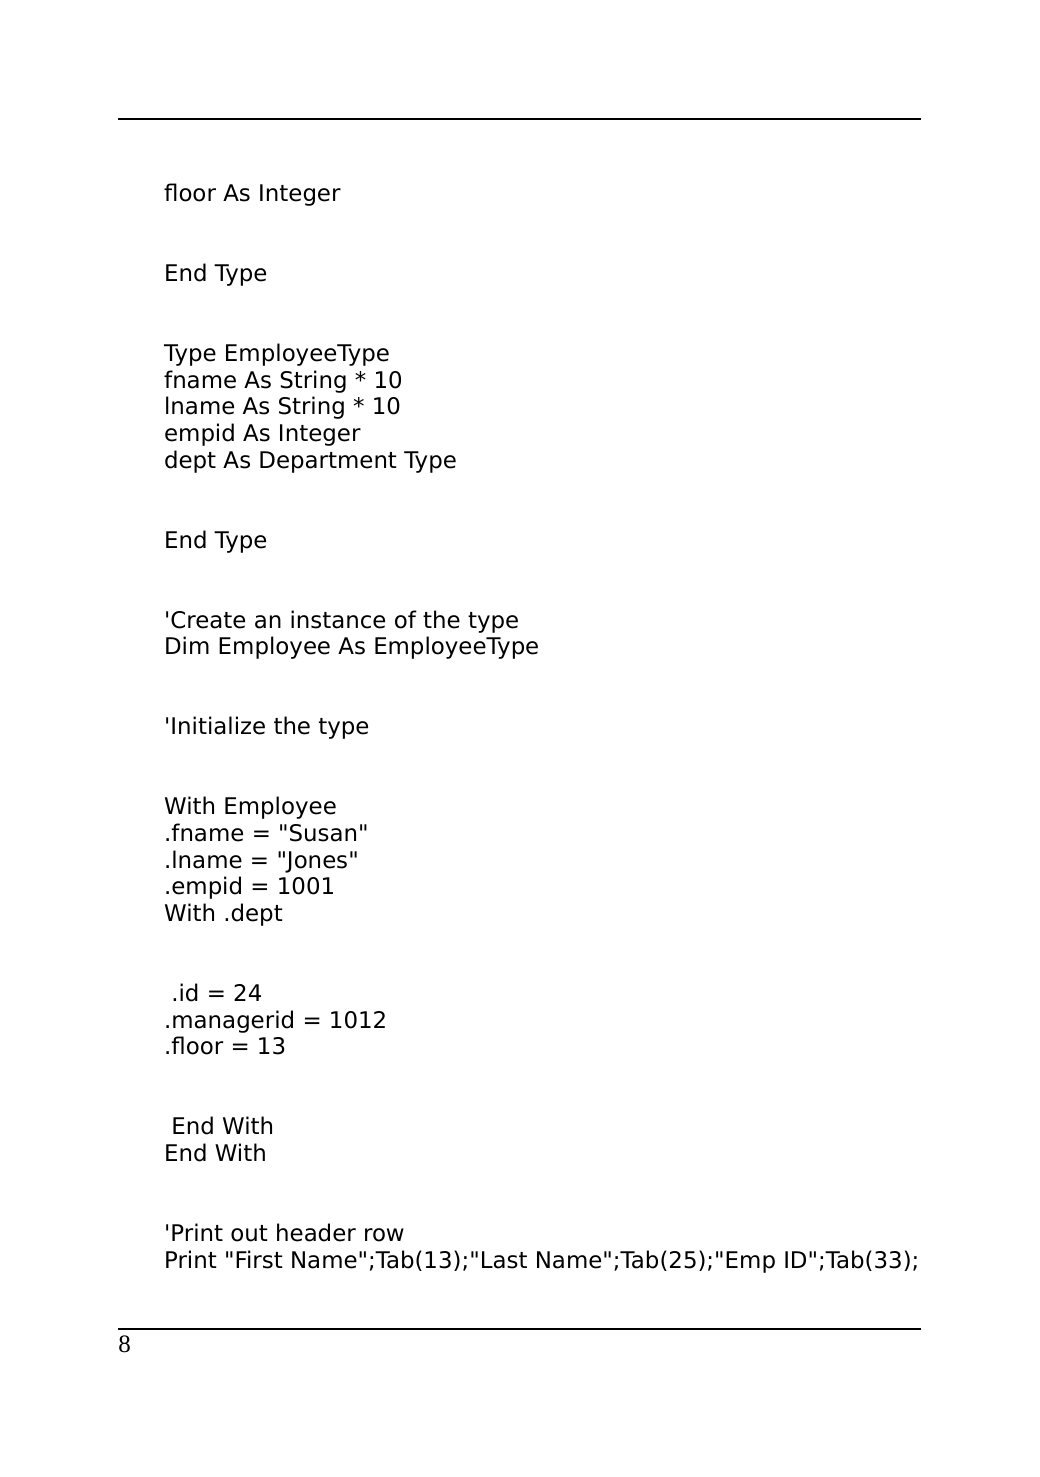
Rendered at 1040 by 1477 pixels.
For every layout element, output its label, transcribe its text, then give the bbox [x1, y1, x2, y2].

text floor As Integer [118, 180, 921, 207]
text dept As Department Type [118, 447, 921, 473]
text End Type [118, 260, 921, 287]
text 'Create an instance of the type [118, 607, 921, 633]
text 'Print out header row [118, 1220, 921, 1247]
text fname As String * 10 [118, 367, 921, 393]
text With .dept [118, 900, 921, 927]
text Print "First Name";Tab(13);"Last Name";Tab(25);"Emp ID";Tab(33); [118, 1247, 921, 1273]
text End Type [118, 527, 921, 553]
text .empid = 1001 [118, 873, 921, 900]
text empid As Integer [118, 420, 921, 447]
text End With [118, 1113, 921, 1140]
text Type EmployeeType [118, 340, 921, 367]
text End With [118, 1140, 921, 1167]
text .floor = 13 [118, 1033, 921, 1060]
text Dim Employee As EmployeeType [118, 633, 921, 660]
text 'Initialize the type [118, 713, 921, 740]
text .id = 24 [118, 980, 921, 1007]
text .fname = "Susan" [118, 820, 921, 847]
text With Employee [118, 793, 921, 820]
text .managerid = 1012 [118, 1007, 921, 1033]
text lname As String * 10 [118, 393, 921, 420]
text .lname = "Jones" [118, 847, 921, 873]
